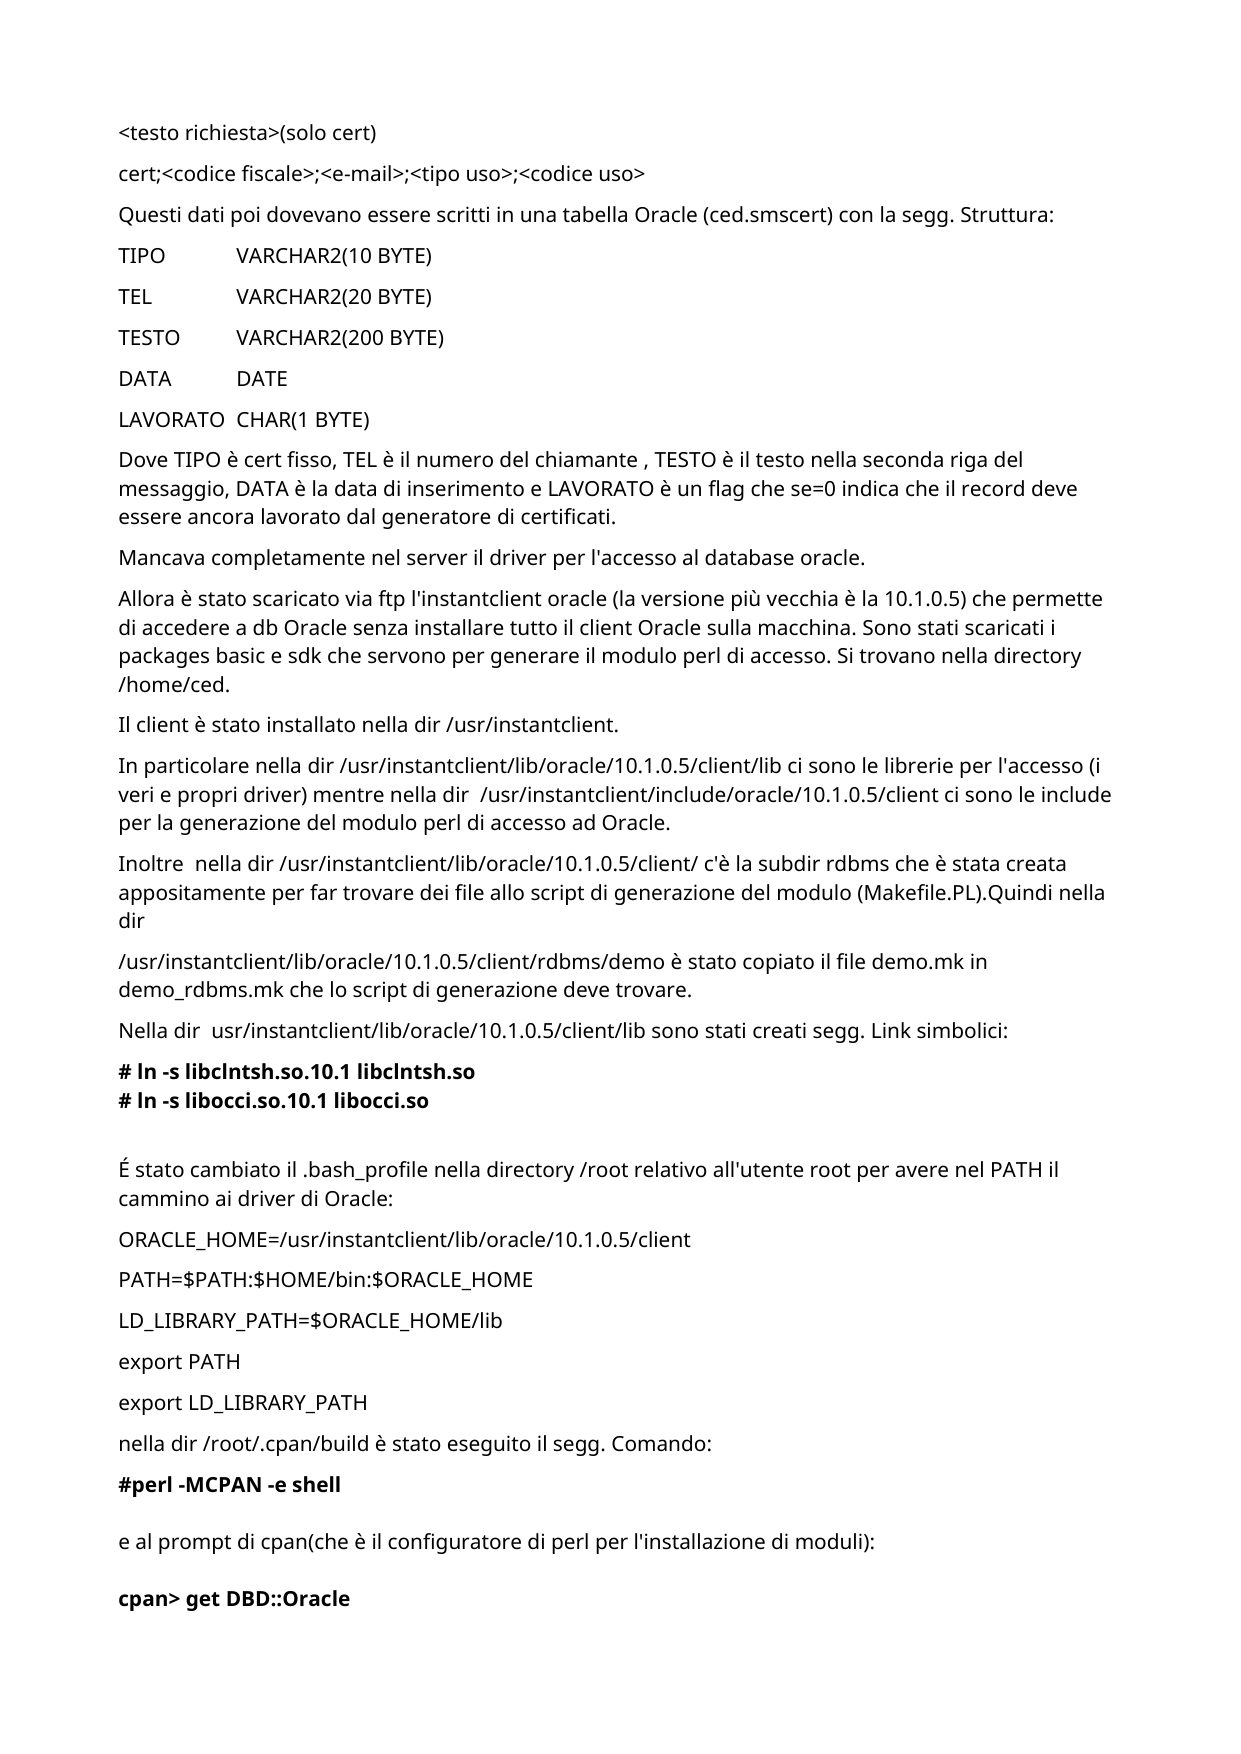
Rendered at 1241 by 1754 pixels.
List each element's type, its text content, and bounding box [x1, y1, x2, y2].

text TEL VARCHAR2(20 BYTE) [118, 282, 1122, 310]
text Inoltre nella dir /usr/instantclient/lib/oracle/10.1.0.5/client/ c'è la subdir rdbms che è stata creata appositamente per far trovare dei file allo script di generazione del modulo (Makefile.PL).Quindi nella dir [118, 849, 1122, 935]
text export LD_LIBRARY_PATH [118, 1388, 1122, 1417]
text /usr/instantclient/lib/oracle/10.1.0.5/client/rdbms/demo è stato copiato il file demo.mk in demo_rdbms.mk che lo script di generazione deve trovare. [118, 947, 1122, 1004]
text cert;<codice fiscale>;<e-mail>;<tipo uso>;<codice uso> [118, 159, 1122, 187]
text Dove TIPO è cert fisso, TEL è il numero del chiamante , TESTO è il testo nella seconda riga del messaggio, DATA è la data di inserimento e LAVORATO è un flag che se=0 indica che il record deve essere ancora lavorato dal generatore di certificati. [118, 446, 1122, 531]
text nella dir /root/.cpan/build è stato eseguito il segg. Comando: [118, 1429, 1122, 1458]
text Mancava completamente nel server il driver per l'accesso al database oracle. [118, 543, 1122, 572]
text In particolare nella dir /usr/instantclient/lib/oracle/10.1.0.5/client/lib ci sono le librerie per l'accesso (i veri e propri driver) mentre nella dir /usr/instantclient/include/oracle/10.1.0.5/client ci sono le include per la generazione del modulo perl di accesso ad Oracle. [118, 752, 1122, 837]
text <testo richiesta>(solo cert) [118, 118, 1122, 147]
text #perl -MCPAN -e shell e al prompt di cpan(che è il configuratore di perl per l'installazione di moduli): cpan> get DBD::Oracle [118, 1470, 1122, 1612]
text LD_LIBRARY_PATH=$ORACLE_HOME/lib [118, 1307, 1122, 1335]
text Questi dati poi dovevano essere scritti in una tabella Oracle (ced.smscert) con la segg. Struttura: [118, 200, 1122, 228]
text TESTO VARCHAR2(200 BYTE) [118, 323, 1122, 351]
text PATH=$PATH:$HOME/bin:$ORACLE_HOME [118, 1266, 1122, 1294]
text LAVORATO CHAR(1 BYTE) [118, 405, 1122, 433]
text É stato cambiato il .bash_profile nella directory /root relativo all'utente root per avere nel PATH il cammino ai driver di Oracle: [118, 1155, 1122, 1212]
text DATA DATE [118, 364, 1122, 392]
text Nella dir usr/instantclient/lib/oracle/10.1.0.5/client/lib sono stati creati segg. Link simbolici: [118, 1017, 1122, 1045]
text Il client è stato installato nella dir /usr/instantclient. [118, 711, 1122, 739]
text # ln -s libclntsh.so.10.1 libclntsh.so # ln -s libocci.so.10.1 libocci.so [118, 1057, 1122, 1143]
text export PATH [118, 1347, 1122, 1376]
text TIPO VARCHAR2(10 BYTE) [118, 241, 1122, 269]
text Allora è stato scaricato via ftp l'instantclient oracle (la versione più vecchia è la 10.1.0.5) che permette di accedere a db Oracle senza installare tutto il client Oracle sulla macchina. Sono stati scaricati i packages basic e sdk che servono per generare il modulo perl di accesso. Si trovano nella directory /home/ced. [118, 584, 1122, 698]
text ORACLE_HOME=/usr/instantclient/lib/oracle/10.1.0.5/client [118, 1225, 1122, 1253]
